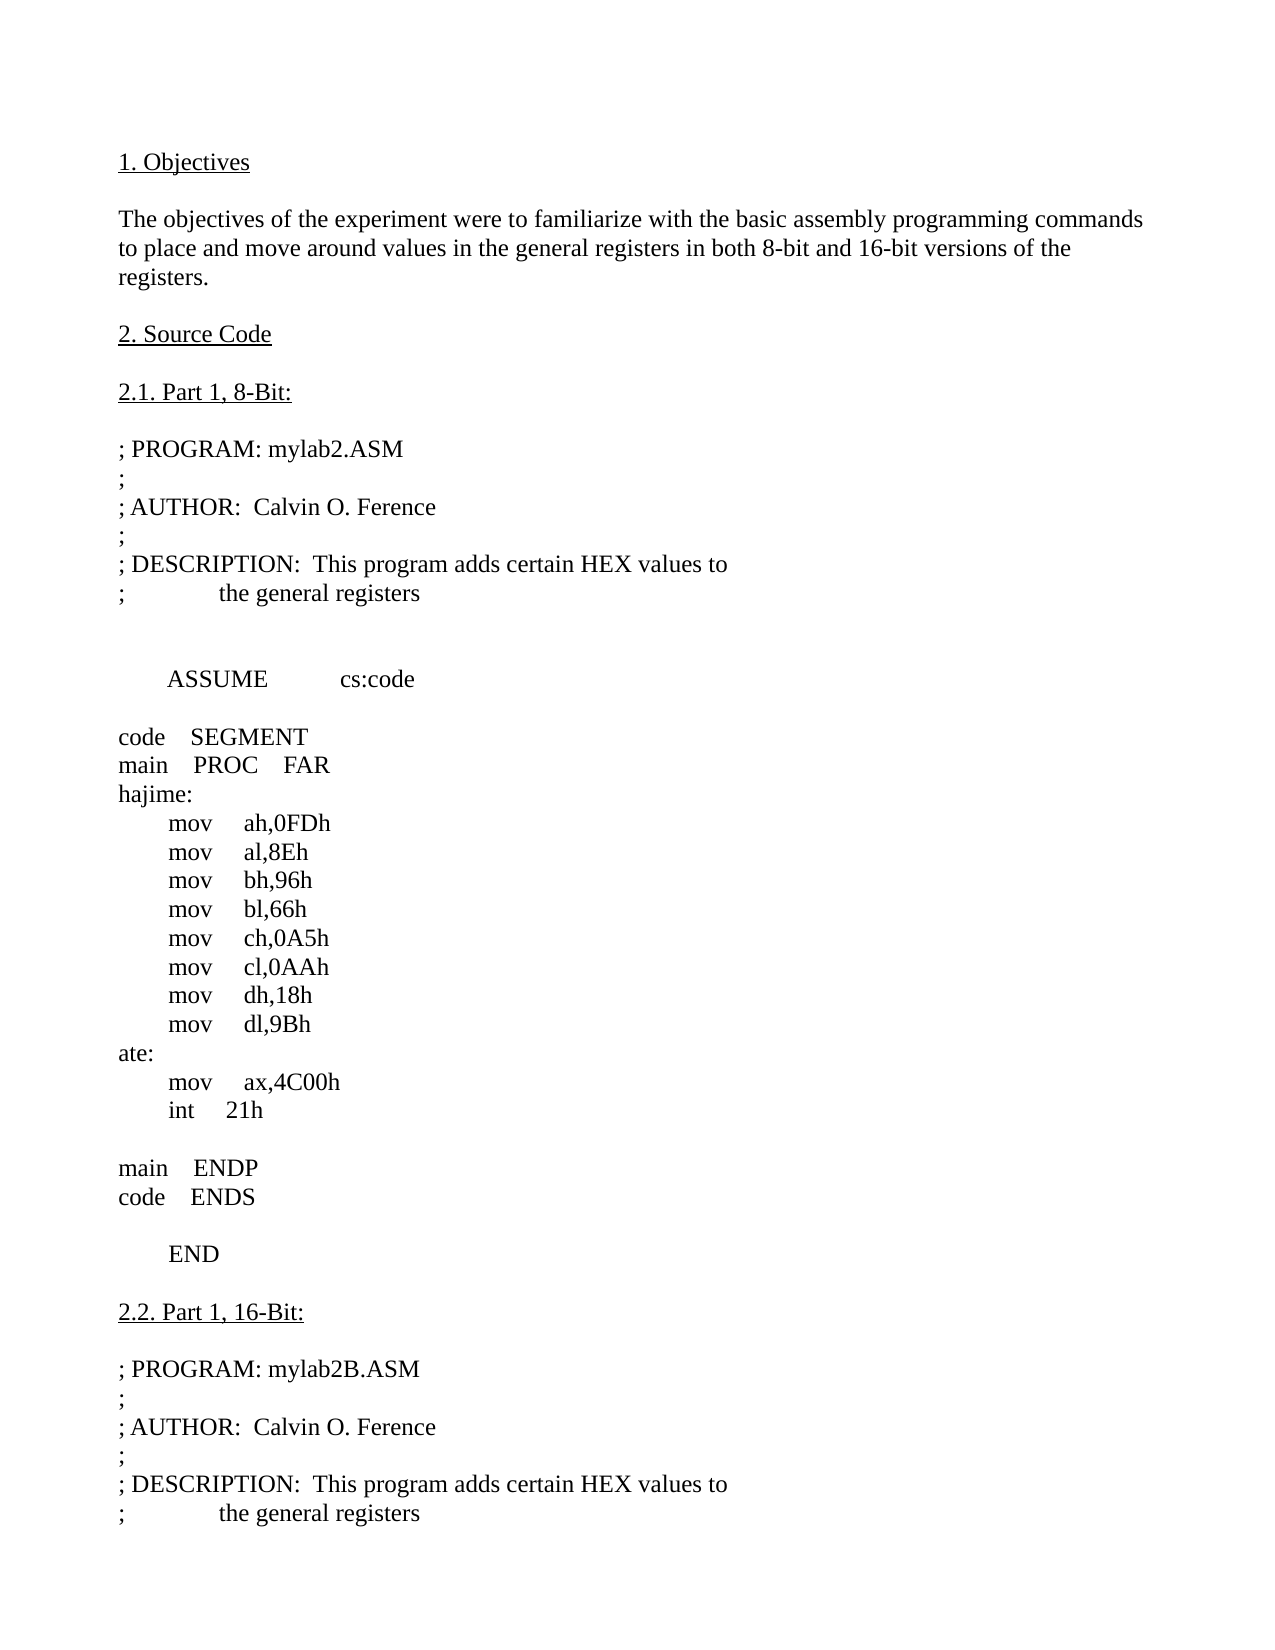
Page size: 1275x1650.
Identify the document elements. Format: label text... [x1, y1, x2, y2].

text ; DESCRIPTION: This program adds certain HEX values to [118, 549, 1157, 578]
text ; [118, 1441, 1157, 1469]
text mov bh,96h [118, 866, 1157, 894]
text ; the general registers [118, 1498, 1157, 1527]
text END [118, 1239, 1157, 1268]
text ; PROGRAM: mylab2.ASM [118, 434, 1157, 463]
text ; DESCRIPTION: This program adds certain HEX values to [118, 1469, 1157, 1498]
text mov dh,18h [118, 981, 1157, 1009]
text mov cl,0AAh [118, 952, 1157, 981]
text 1. Objectives [118, 147, 1157, 176]
text ; the general registers [118, 578, 1157, 607]
text mov al,8Eh [118, 837, 1157, 866]
text ASSUME cs:code [118, 664, 1157, 693]
text code SEGMENT [118, 722, 1157, 751]
text main PROC FAR [118, 751, 1157, 779]
text mov bl,66h [118, 894, 1157, 923]
text main ENDP [118, 1153, 1157, 1182]
text ; [118, 463, 1157, 492]
text mov ah,0FDh [118, 808, 1157, 837]
text 2.2. Part 1, 16-Bit: [118, 1297, 1157, 1326]
text mov dl,9Bh [118, 1009, 1157, 1038]
text mov ax,4C00h [118, 1067, 1157, 1096]
text 2.1. Part 1, 8-Bit: [118, 377, 1157, 406]
text int 21h [118, 1096, 1157, 1124]
text ; PROGRAM: mylab2B.ASM [118, 1354, 1157, 1383]
text hajime: [118, 779, 1157, 808]
text ; AUTHOR: Calvin O. Ference [118, 492, 1157, 521]
text mov ch,0A5h [118, 923, 1157, 952]
text ; AUTHOR: Calvin O. Ference [118, 1412, 1157, 1441]
text 2. Source Code [118, 319, 1157, 348]
text ate: [118, 1038, 1157, 1067]
text ; [118, 1383, 1157, 1412]
text The objectives of the experiment were to familiarize with the basic assembly programming commands to place and move around values in the general registers in both 8-bit and 16-bit versions of the registers. [118, 204, 1157, 291]
text ; [118, 521, 1157, 549]
text code ENDS [118, 1182, 1157, 1211]
